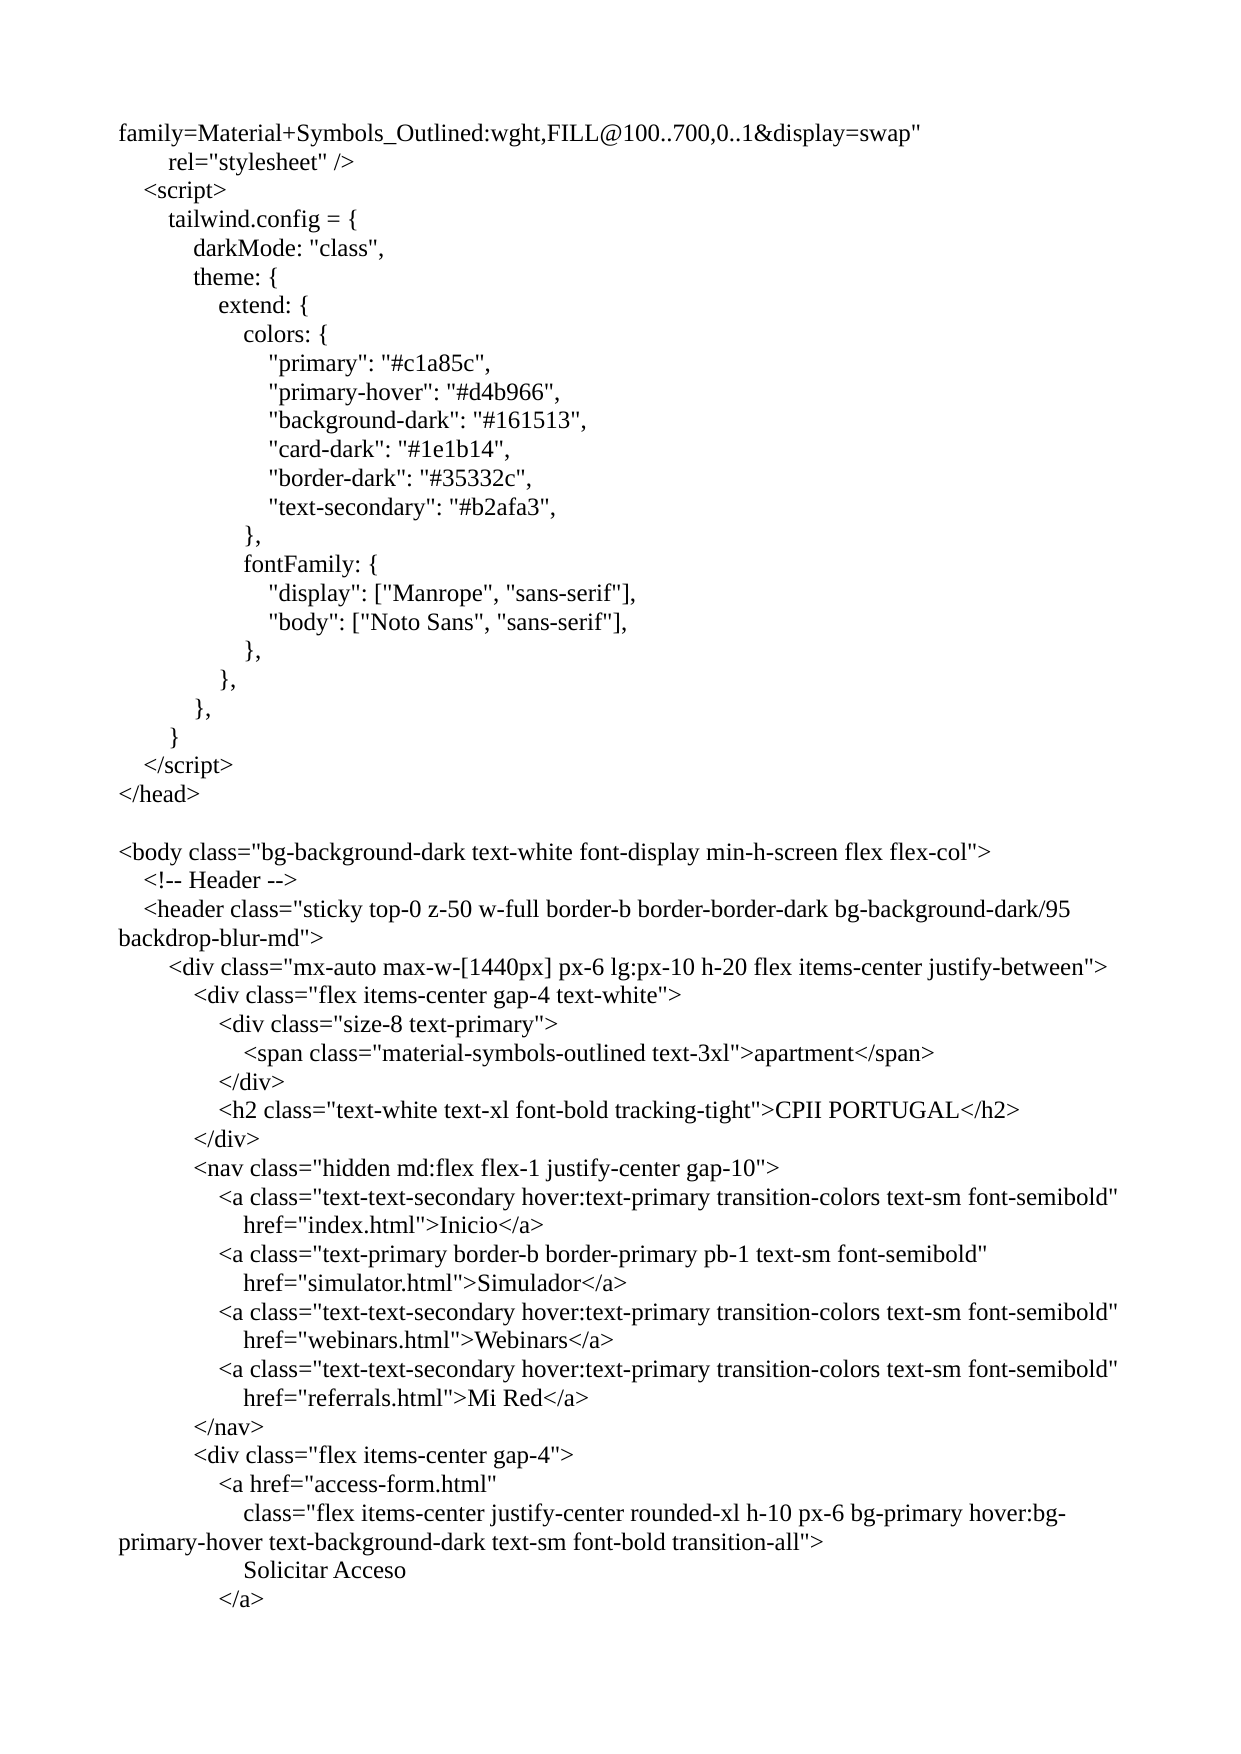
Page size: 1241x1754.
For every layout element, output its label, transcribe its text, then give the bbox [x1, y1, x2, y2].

table_cell family=Material+Symbols_Outlined:wght,FILL@100..700,0..1&display=swap" rel="stylesheet" /> <script> tailwind.config = { darkMode: "class", theme: { extend: { colors: { "primary": "#c1a85c", "primary-hover": "#d4b966", "background-dark": "#161513", "card-dark": "#1e1b14", "border-dark": "#35332c", "text-secondary": "#b2afa3", }, fontFamily: { "display": ["Manrope", "sans-serif"], "body": ["Noto Sans", "sans-serif"], }, }, }, } </script> </head> <body class="bg-background-dark text-white font-display min-h-screen flex flex-col"> <!-- Header --> <header class="sticky top-0 z-50 w-full border-b border-border-dark bg-background-dark/95 backdrop-blur-md"> <div class="mx-auto max-w-[1440px] px-6 lg:px-10 h-20 flex items-center justify-between"> <div class="flex items-center gap-4 text-white"> <div class="size-8 text-primary"> <span class="material-symbols-outlined text-3xl">apartment</span> </div> <h2 class="text-white text-xl font-bold tracking-tight">CPII PORTUGAL</h2> </div> <nav class="hidden md:flex flex-1 justify-center gap-10"> <a class="text-text-secondary hover:text-primary transition-colors text-sm font-semibold" href="index.html">Inicio</a> <a class="text-primary border-b border-primary pb-1 text-sm font-semibold" href="simulator.html">Simulador</a> <a class="text-text-secondary hover:text-primary transition-colors text-sm font-semibold" href="webinars.html">Webinars</a> <a class="text-text-secondary hover:text-primary transition-colors text-sm font-semibold" href="referrals.html">Mi Red</a> </nav> <div class="flex items-center gap-4"> <a href="access-form.html" class="flex items-center justify-center rounded-xl h-10 px-6 bg-primary hover:bg-primary-hover text-background-dark text-sm font-bold transition-all"> Solicitar Acceso </a> [118, 118, 1122, 1613]
